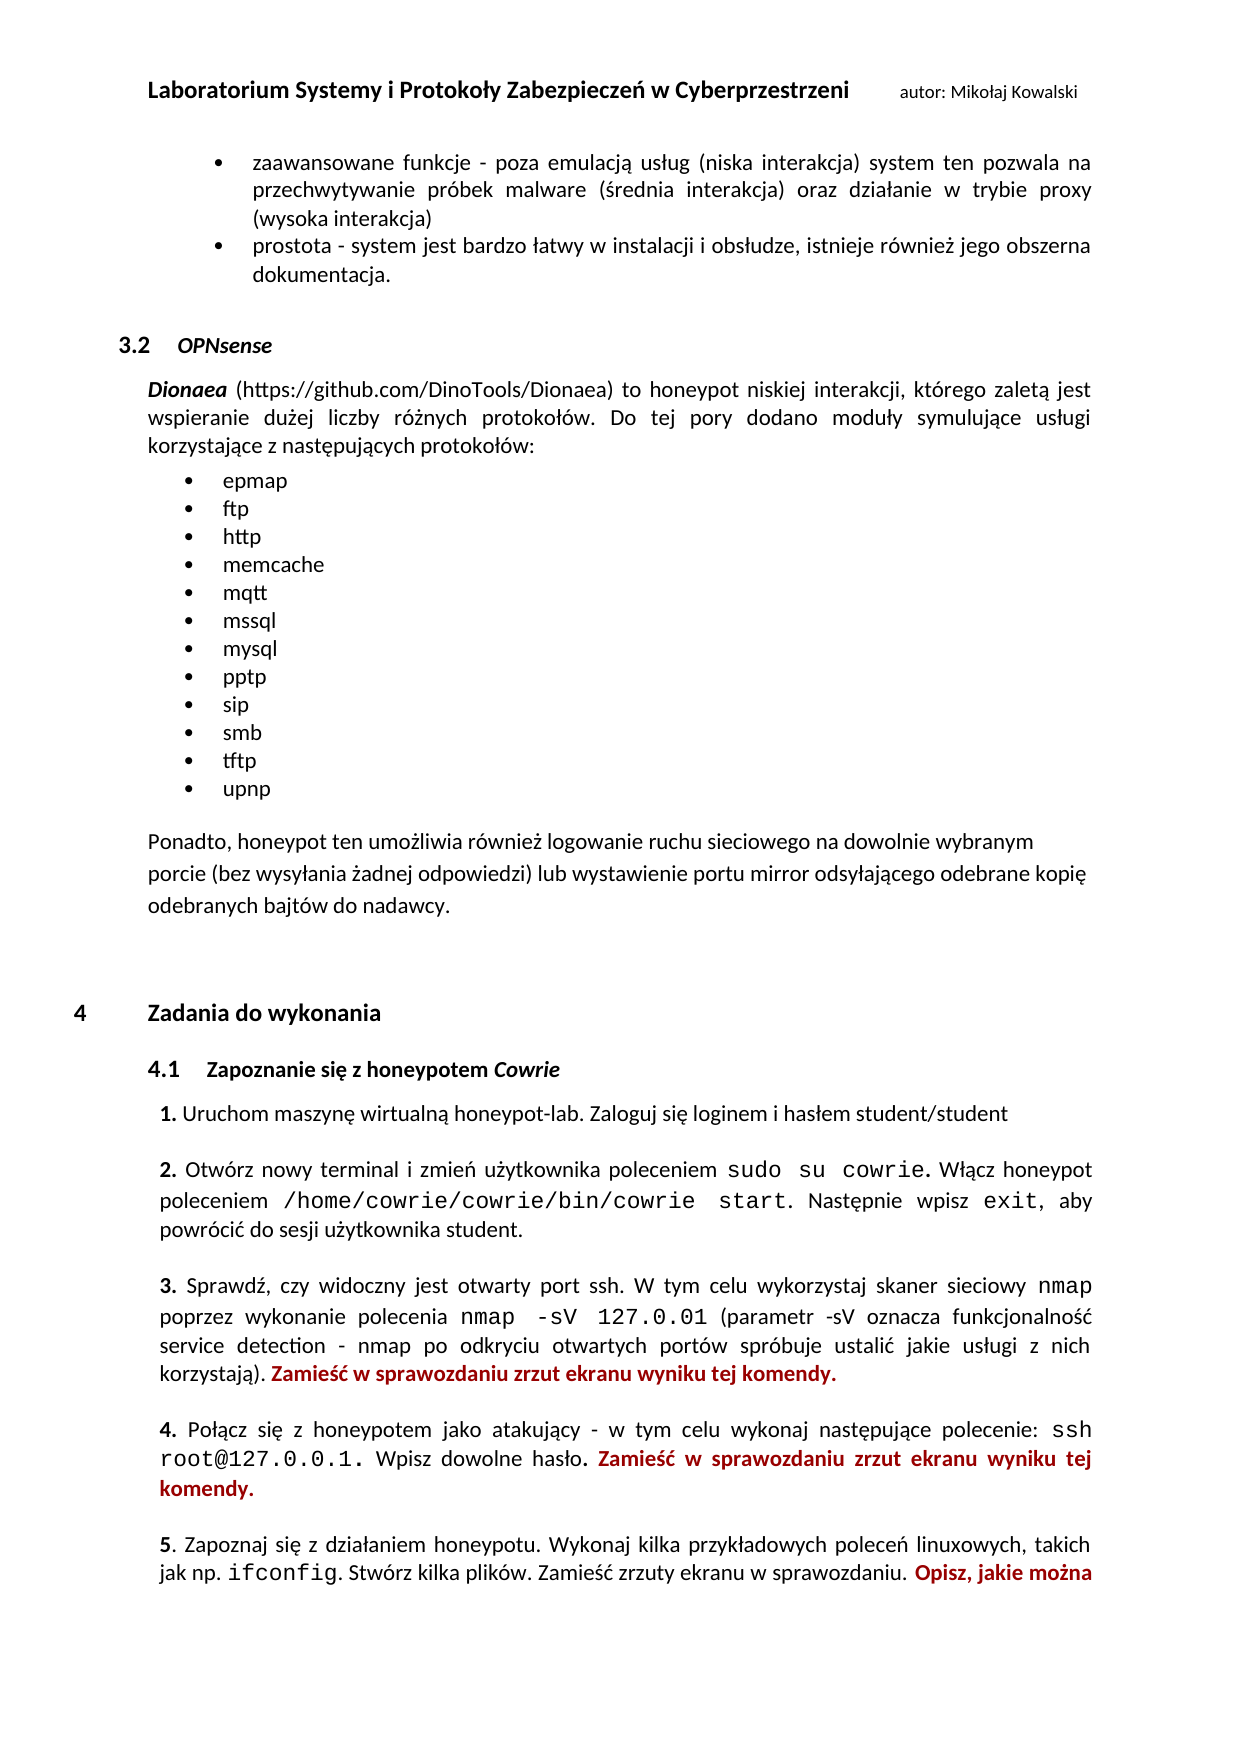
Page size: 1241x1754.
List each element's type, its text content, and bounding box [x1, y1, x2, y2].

list sip [185, 690, 1093, 718]
subtitle Zapoznanie się z honeypotem Cowrie [148, 1053, 1093, 1083]
list http [185, 522, 1093, 550]
text Ponadto, honeypot ten umożliwia również logowanie ruchu sieciowego na dowolnie wybranym porcie (bez wysyłania żadnej odpowiedzi) lub wystawienie portu mirror odsyłającego odebrane kopię odebranych bajtów do nadawcy. [148, 827, 1093, 919]
list prostota - system jest bardzo łatwy w instalacji i obsłudze, istnieje również jego obszerna dokumentacja. [215, 232, 1093, 288]
list memcache [185, 550, 1093, 578]
text 5. Zapoznaj się z działaniem honeypotu. Wykonaj kilka przykładowych poleceń linuxowych, takich jak np. ifconfig. Stwórz kilka plików. Zamieść zrzuty ekranu w sprawozdaniu. Opisz, jakie można [159, 1530, 1093, 1587]
list epmap [185, 466, 1093, 494]
text 1. Uruchom maszynę wirtualną honeypot-lab. Zaloguj się loginem i hasłem student/student [159, 1099, 1093, 1127]
list mssql [185, 606, 1093, 634]
list zaawansowane funkcje - poza emulacją usług (niska interakcja) system ten pozwala na przechwytywanie próbek malware (średnia interakcja) oraz działanie w trybie proxy (wysoka interakcja) [215, 148, 1093, 232]
text 2. Otwórz nowy terminal i zmień użytkownika poleceniem sudo su cowrie. Włącz honeypot poleceniem /home/cowrie/cowrie/bin/cowrie start. Następnie wpisz exit, aby powrócić do sesji użytkownika student. [159, 1155, 1093, 1243]
subtitle OPNsense [118, 330, 1093, 360]
list mqtt [185, 578, 1093, 606]
list smb [185, 718, 1093, 746]
list mysql [185, 634, 1093, 662]
list upnp [185, 774, 1093, 802]
subtitle Zadania do wykonania [74, 997, 1093, 1028]
list tftp [185, 746, 1093, 774]
list ftp [185, 494, 1093, 522]
text Dionaea (https://github.com/DinoTools/Dionaea) to honeypot niskiej interakcji, którego zaletą jest wspieranie dużej liczby różnych protokołów. Do tej pory dodano moduły symulujące usługi korzystające z następujących protokołów: [148, 375, 1093, 459]
text 4. Połącz się z honeypotem jako atakujący - w tym celu wykonaj następujące polecenie: ssh root@127.0.0.1. Wpisz dowolne hasło. Zamieść w sprawozdaniu zrzut ekranu wyniku tej komendy. [159, 1415, 1093, 1502]
list pptp [185, 662, 1093, 690]
text 3. Sprawdź, czy widoczny jest otwarty port ssh. W tym celu wykorzystaj skaner sieciowy nmap poprzez wykonanie polecenia nmap -sV 127.0.01 (parametr -sV oznacza funkcjonalność service detection - nmap po odkryciu otwartych portów spróbuje ustalić jakie usługi z nich korzystają). Zamieść w sprawozdaniu zrzut ekranu wyniku tej komendy. [159, 1271, 1093, 1387]
